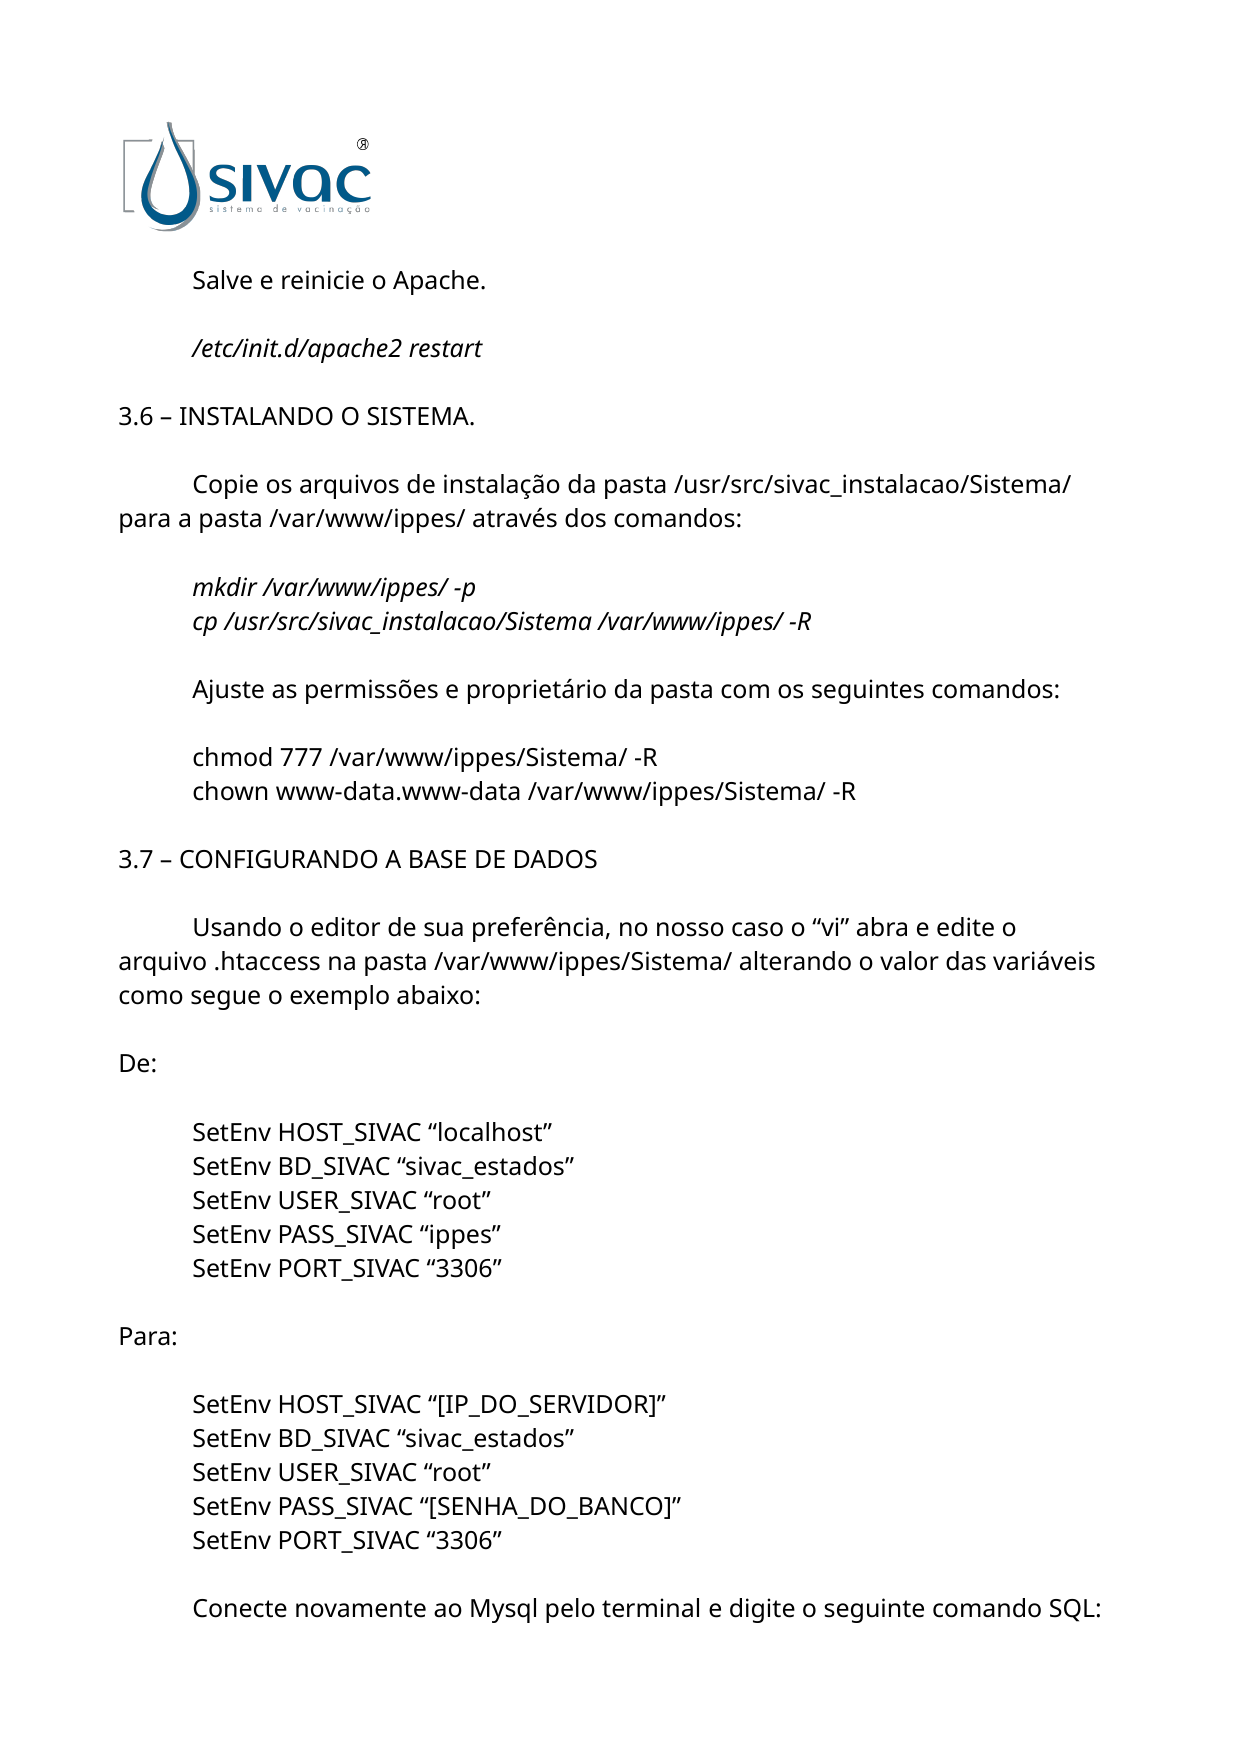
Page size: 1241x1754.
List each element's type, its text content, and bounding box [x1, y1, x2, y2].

text chmod 777 /var/www/ippes/Sistema/ -R [118, 739, 1122, 773]
text SetEnv PORT_SIVAC “3306” [118, 1250, 1122, 1284]
text SetEnv USER_SIVAC “root” [118, 1182, 1122, 1216]
text SetEnv PASS_SIVAC “ippes” [118, 1216, 1122, 1250]
text SetEnv HOST_SIVAC “[IP_DO_SERVIDOR]” [118, 1387, 1122, 1421]
text Conecte novamente ao Mysql pelo terminal e digite o seguinte comando SQL: [118, 1591, 1122, 1625]
text Copie os arquivos de instalação da pasta /usr/src/sivac_instalacao/Sistema/ para a pasta /var/www/ippes/ através dos comandos: [118, 467, 1122, 535]
text /etc/init.d/apache2 restart [118, 331, 1122, 365]
text cp /usr/src/sivac_instalacao/Sistema /var/www/ippes/ -R [118, 603, 1122, 637]
text Salve e reinicie o Apache. [118, 263, 1122, 297]
text SetEnv BD_SIVAC “sivac_estados” [118, 1421, 1122, 1455]
text SetEnv PORT_SIVAC “3306” [118, 1523, 1122, 1557]
text Para: [118, 1318, 1122, 1353]
text 3.7 – CONFIGURANDO A BASE DE DADOS [118, 842, 1122, 876]
text 3.6 – INSTALANDO O SISTEMA. [118, 399, 1122, 433]
text mkdir /var/www/ippes/ -p [118, 569, 1122, 603]
text chown www-data.www-data /var/www/ippes/Sistema/ -R [118, 773, 1122, 808]
text SetEnv BD_SIVAC “sivac_estados” [118, 1148, 1122, 1182]
text SetEnv HOST_SIVAC “localhost” [118, 1114, 1122, 1148]
text Ajuste as permissões e proprietário da pasta com os seguintes comandos: [118, 671, 1122, 705]
text SetEnv PASS_SIVAC “[SENHA_DO_BANCO]” [118, 1489, 1122, 1523]
text De: [118, 1046, 1122, 1080]
picture [120, 121, 374, 232]
text Usando o editor de sua preferência, no nosso caso o “vi” abra e edite o arquivo .htaccess na pasta /var/www/ippes/Sistema/ alterando o valor das variáveis como segue o exemplo abaixo: [118, 910, 1122, 1012]
text SetEnv USER_SIVAC “root” [118, 1455, 1122, 1489]
